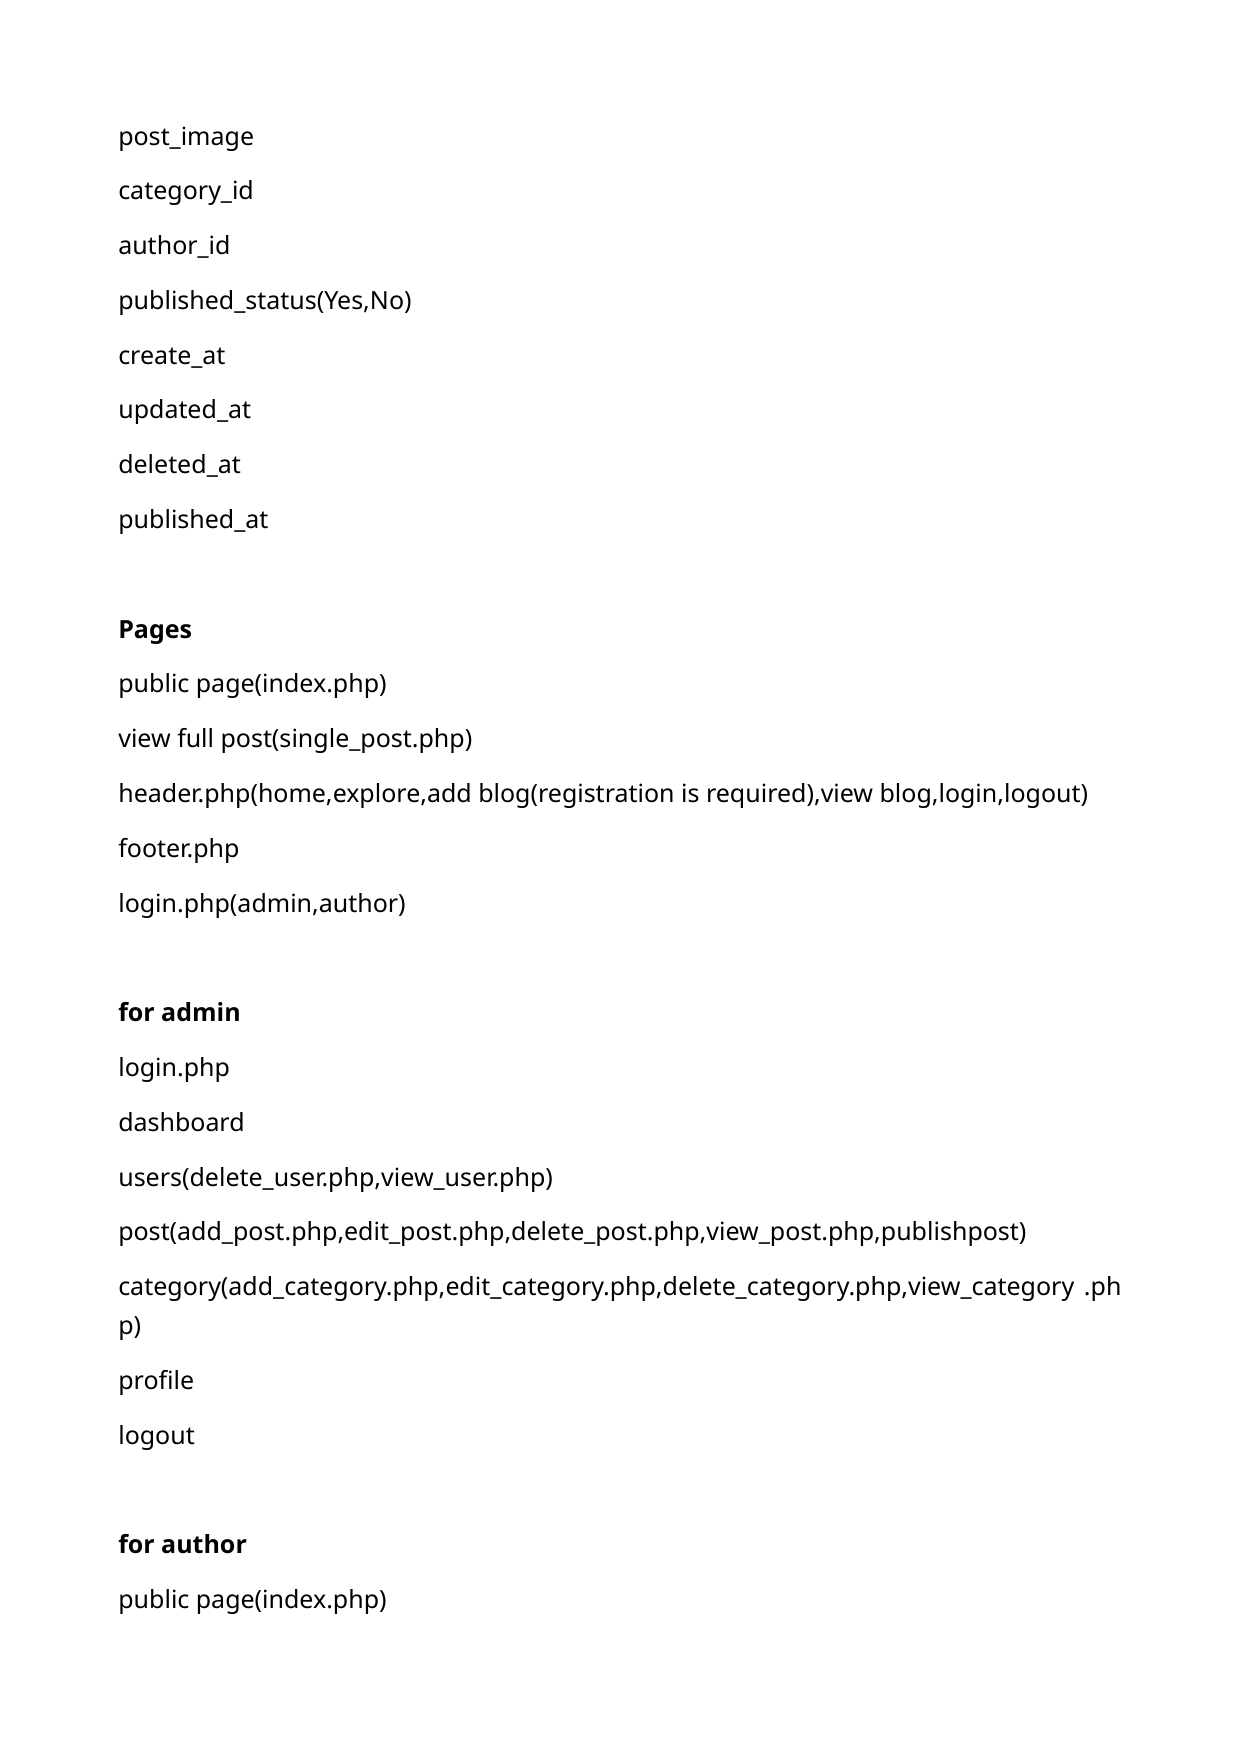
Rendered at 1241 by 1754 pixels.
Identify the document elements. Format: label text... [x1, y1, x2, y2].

text updated_at [118, 392, 1122, 426]
text create_at [118, 337, 1122, 371]
text view full post(single_post.php) [118, 721, 1122, 755]
text for author [118, 1527, 1122, 1561]
text header.php(home,explore,add blog(registration is required),view blog,login,logout) [118, 776, 1122, 810]
text post_image [118, 118, 1122, 152]
text published_at [118, 502, 1122, 536]
text for admin [118, 995, 1122, 1029]
text Pages [118, 611, 1122, 645]
text login.php(admin,author) [118, 885, 1122, 919]
text deleted_at [118, 447, 1122, 481]
text category(add_category.php,edit_category.php,delete_category.php,view_category .php) [118, 1269, 1122, 1342]
text author_id [118, 228, 1122, 262]
text post(add_post.php,edit_post.php,delete_post.php,view_post.php,publishpost) [118, 1214, 1122, 1248]
text logout [118, 1417, 1122, 1452]
text dashboard [118, 1104, 1122, 1138]
text public page(index.php) [118, 666, 1122, 700]
text category_id [118, 173, 1122, 207]
text published_status(Yes,No) [118, 282, 1122, 317]
text public page(index.php) [118, 1582, 1122, 1616]
text profile [118, 1363, 1122, 1397]
text footer.php [118, 830, 1122, 864]
text users(delete_user.php,view_user.php) [118, 1159, 1122, 1193]
text login.php [118, 1049, 1122, 1084]
